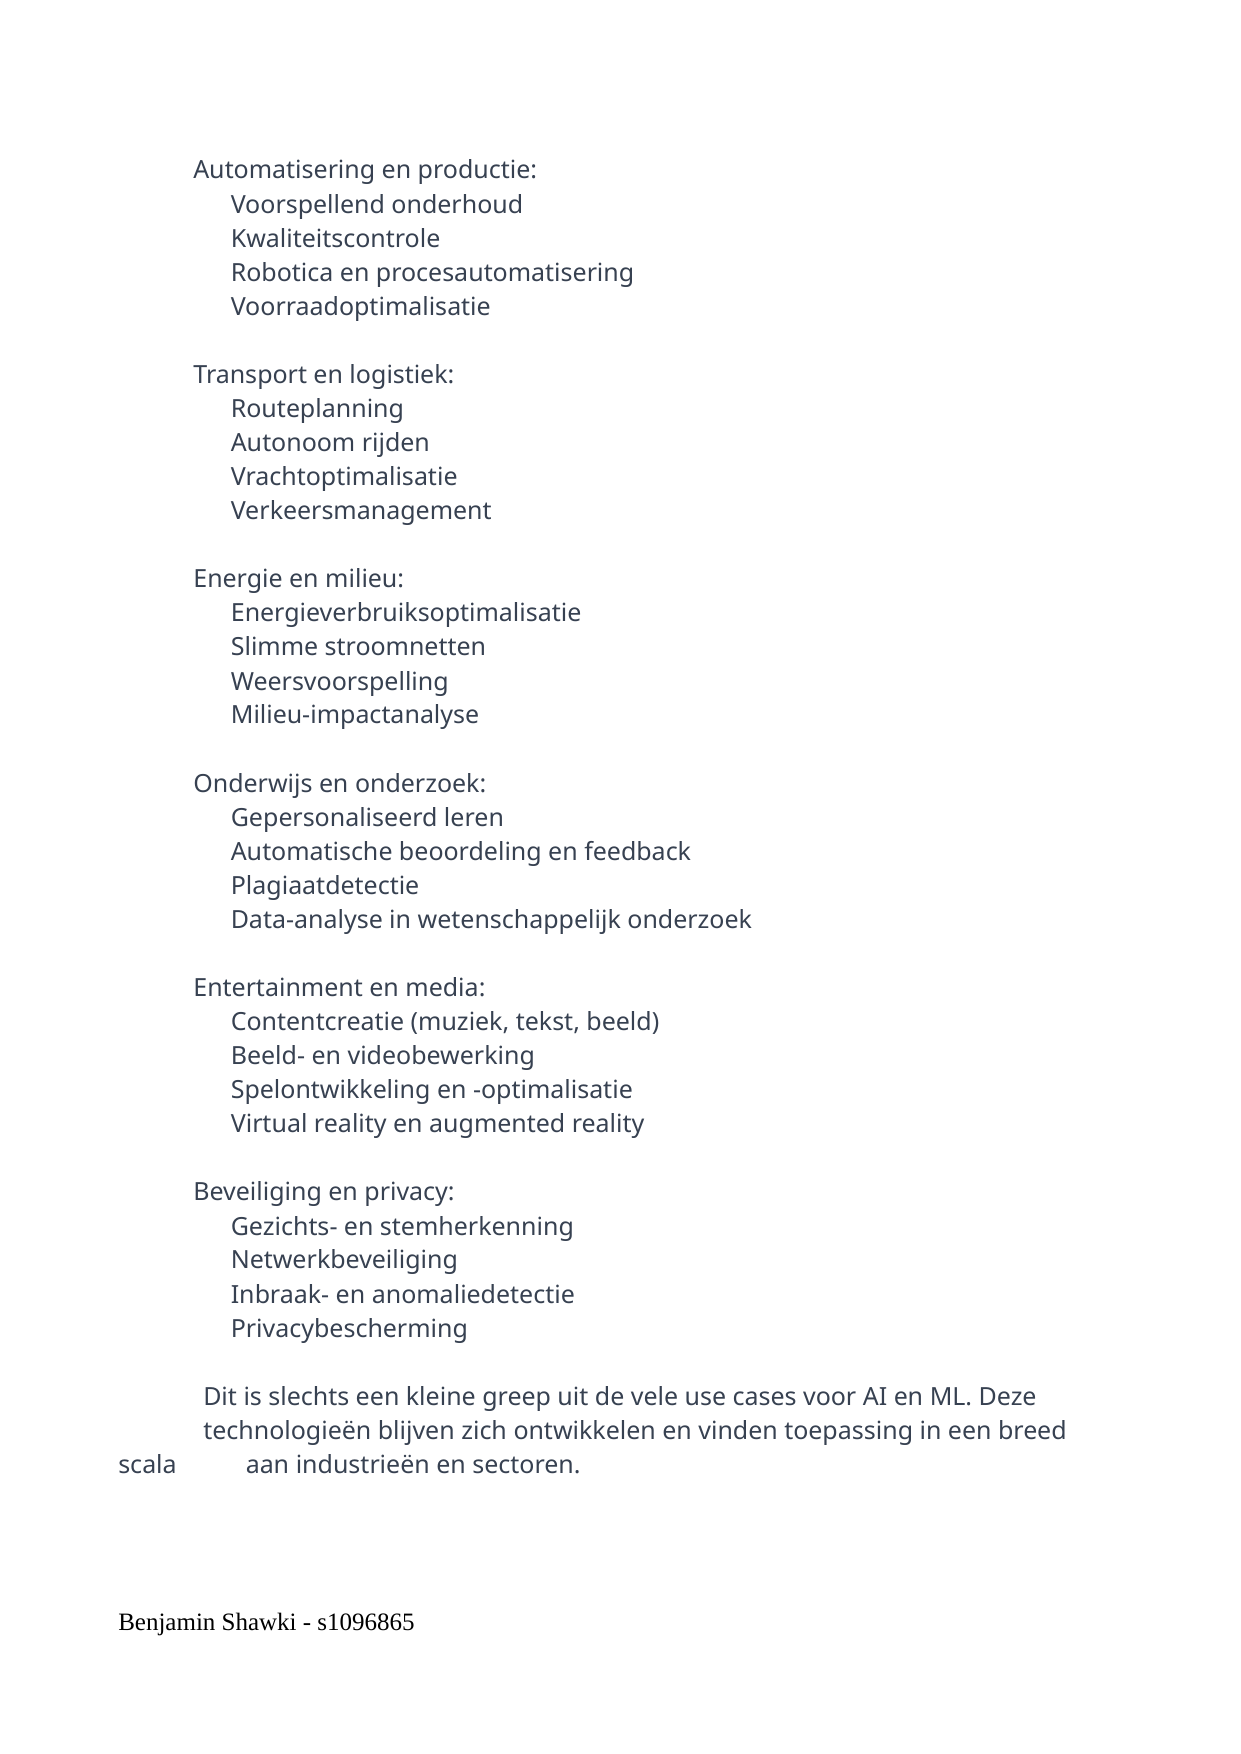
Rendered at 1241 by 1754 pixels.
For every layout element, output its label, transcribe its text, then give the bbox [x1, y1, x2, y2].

list Robotica en procesautomatisering [193, 254, 1122, 288]
list Kwaliteitscontrole [193, 220, 1122, 254]
list Spelontwikkeling en -optimalisatie [193, 1072, 1122, 1106]
list Routeplanning [193, 391, 1122, 425]
list Netwerkbeveiliging [193, 1242, 1122, 1276]
list Energie en milieu: [156, 561, 1122, 595]
list Inbraak- en anomaliedetectie [193, 1276, 1122, 1310]
list Data-analyse in wetenschappelijk onderzoek [193, 902, 1122, 936]
list Contentcreatie (muziek, tekst, beeld) [193, 1004, 1122, 1038]
list Weersvoorspelling [193, 663, 1122, 697]
list Milieu-impactanalyse [193, 697, 1122, 731]
list Automatisering en productie: [156, 152, 1122, 186]
list Plagiaatdetectie [193, 867, 1122, 902]
list Gepersonaliseerd leren [193, 799, 1122, 833]
list Virtual reality en augmented reality [193, 1106, 1122, 1140]
list Gezichts- en stemherkenning [193, 1208, 1122, 1242]
list Beveiliging en privacy: [156, 1174, 1122, 1208]
list Voorspellend onderhoud [193, 186, 1122, 220]
list Vrachtoptimalisatie [193, 459, 1122, 493]
list Voorraadoptimalisatie [193, 288, 1122, 322]
list Verkeersmanagement [193, 493, 1122, 527]
list Automatische beoordeling en feedback [193, 833, 1122, 867]
list Energieverbruiksoptimalisatie [193, 595, 1122, 629]
list Beeld- en videobewerking [193, 1038, 1122, 1072]
text Dit is slechts een kleine greep uit de vele use cases voor AI en ML. Deze technologieën blijven zich ontwikkelen en vinden toepassing in een breed scala aan industrieën en sectoren. [118, 1378, 1122, 1481]
list Entertainment en media: [156, 970, 1122, 1004]
list Transport en logistiek: [156, 357, 1122, 391]
list Slimme stroomnetten [193, 629, 1122, 663]
list Onderwijs en onderzoek: [156, 765, 1122, 799]
list Autonoom rijden [193, 425, 1122, 459]
list Privacybescherming [193, 1310, 1122, 1378]
